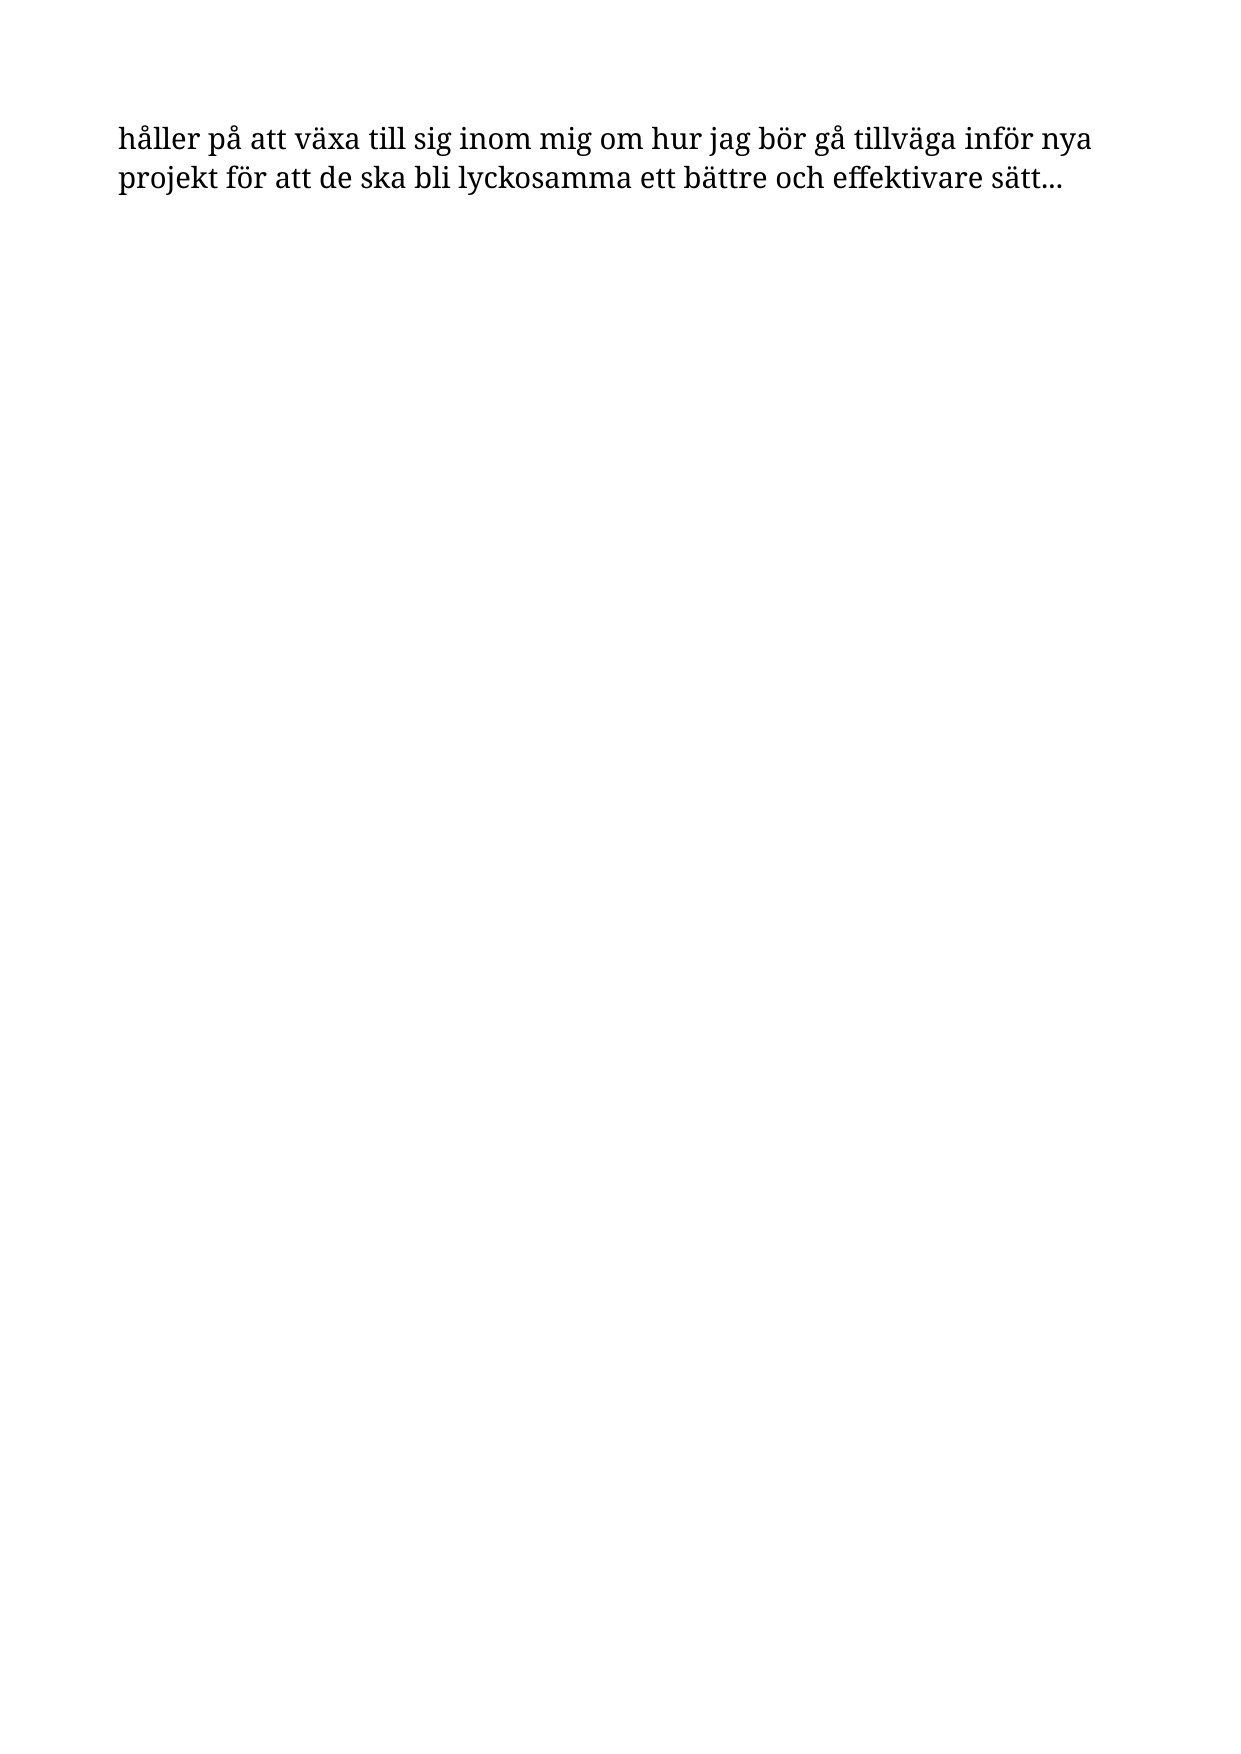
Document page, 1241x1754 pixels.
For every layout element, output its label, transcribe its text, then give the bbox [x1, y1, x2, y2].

text håller på att växa till sig inom mig om hur jag bör gå tillväga inför nya projekt för att de ska bli lyckosamma ett bättre och effektivare sätt... [118, 118, 1122, 197]
